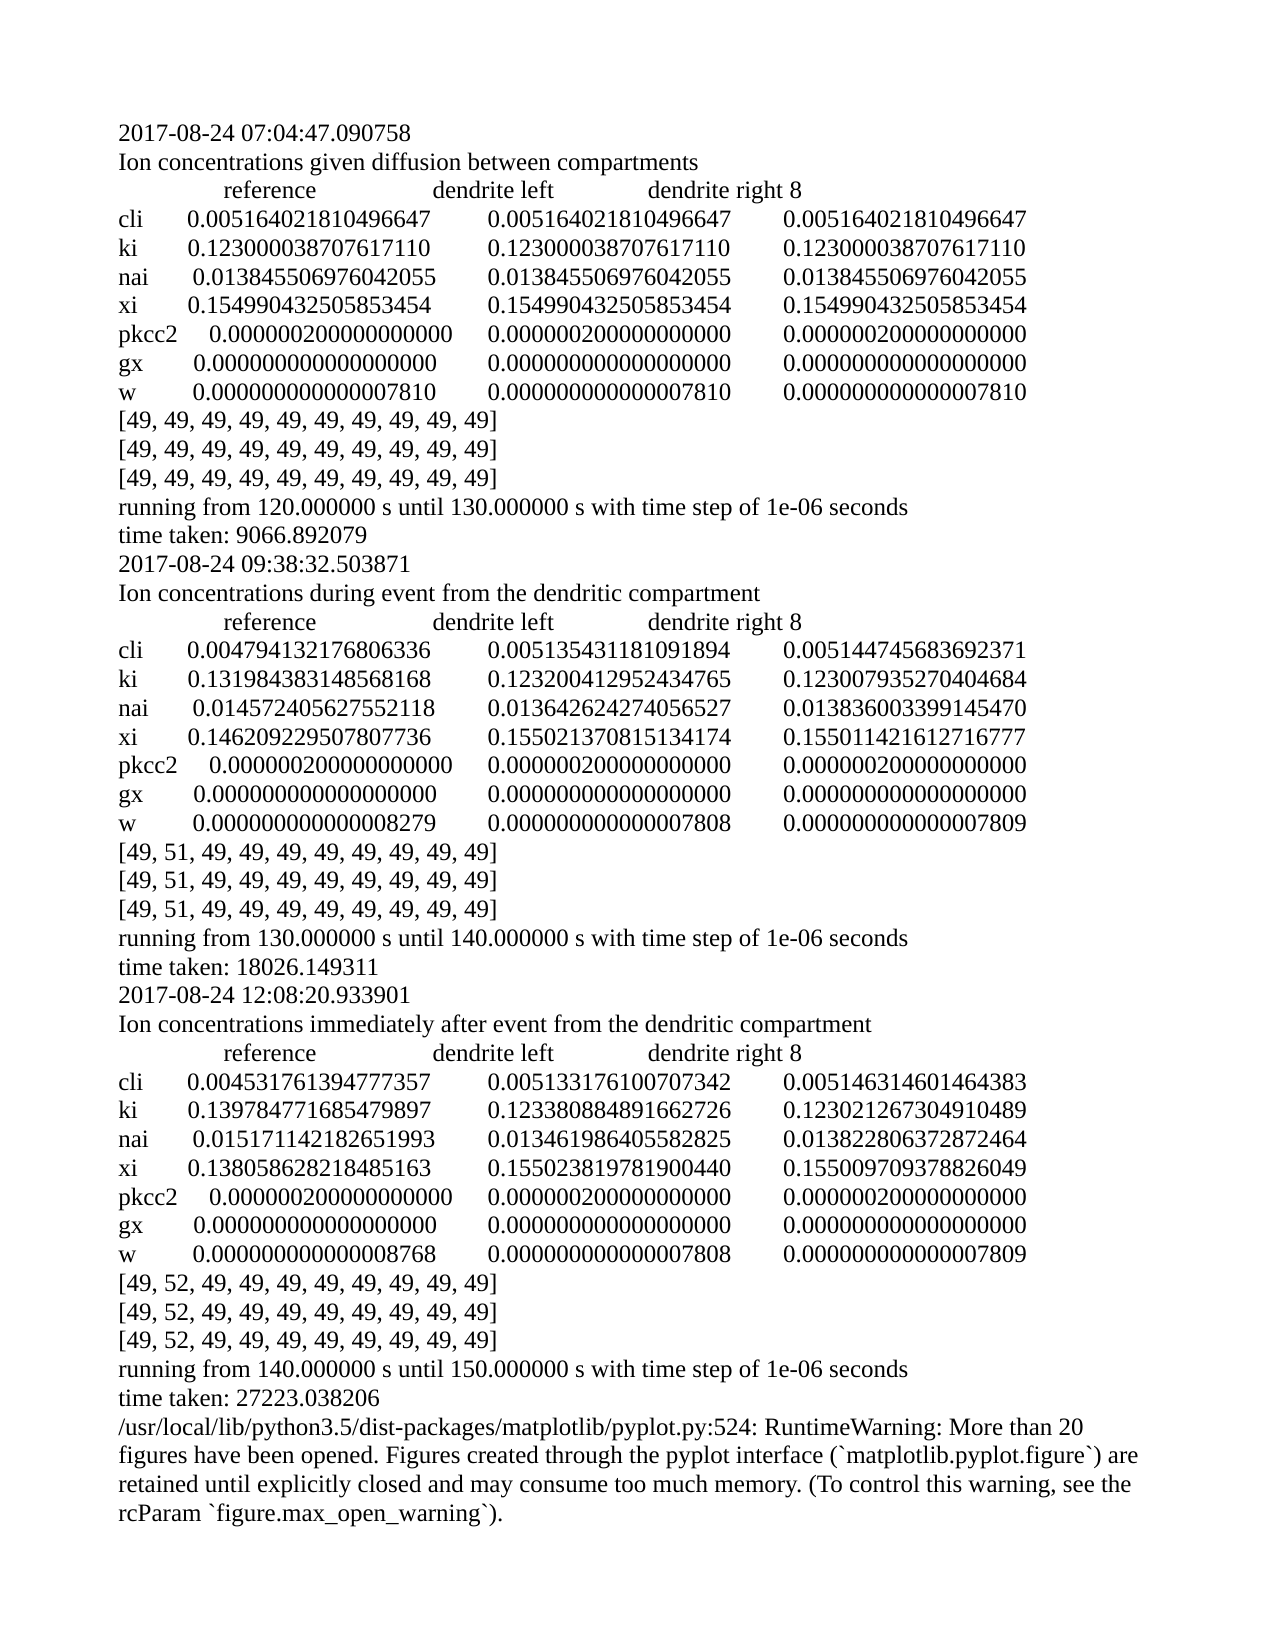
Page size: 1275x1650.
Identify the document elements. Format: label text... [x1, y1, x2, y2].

text w 0.000000000000008279 0.000000000000007808 0.000000000000007809 [118, 808, 1157, 837]
text running from 120.000000 s until 130.000000 s with time step of 1e-06 seconds [118, 492, 1157, 521]
text 2017-08-24 12:08:20.933901 [118, 981, 1157, 1009]
text [49, 51, 49, 49, 49, 49, 49, 49, 49, 49] [118, 866, 1157, 894]
text xi 0.154990432505853454 0.154990432505853454 0.154990432505853454 [118, 291, 1157, 319]
text [49, 52, 49, 49, 49, 49, 49, 49, 49, 49] [118, 1268, 1157, 1297]
text nai 0.014572405627552118 0.013642624274056527 0.013836003399145470 [118, 693, 1157, 722]
text Ion concentrations immediately after event from the dendritic compartment [118, 1009, 1157, 1038]
text w 0.000000000000008768 0.000000000000007808 0.000000000000007809 [118, 1239, 1157, 1268]
text w 0.000000000000007810 0.000000000000007810 0.000000000000007810 [118, 377, 1157, 406]
text 2017-08-24 09:38:32.503871 [118, 549, 1157, 578]
text nai 0.015171142182651993 0.013461986405582825 0.013822806372872464 [118, 1124, 1157, 1153]
text [49, 52, 49, 49, 49, 49, 49, 49, 49, 49] [118, 1326, 1157, 1354]
text running from 130.000000 s until 140.000000 s with time step of 1e-06 seconds [118, 923, 1157, 952]
text reference dendrite left dendrite right 8 [118, 176, 1157, 204]
text Ion concentrations during event from the dendritic compartment [118, 578, 1157, 607]
text cli 0.004794132176806336 0.005135431181091894 0.005144745683692371 [118, 636, 1157, 664]
text reference dendrite left dendrite right 8 [118, 1038, 1157, 1067]
text cli 0.005164021810496647 0.005164021810496647 0.005164021810496647 [118, 204, 1157, 233]
text cli 0.004531761394777357 0.005133176100707342 0.005146314601464383 [118, 1067, 1157, 1096]
text ki 0.131984383148568168 0.123200412952434765 0.123007935270404684 [118, 664, 1157, 693]
text [49, 49, 49, 49, 49, 49, 49, 49, 49, 49] [118, 463, 1157, 492]
text running from 140.000000 s until 150.000000 s with time step of 1e-06 seconds [118, 1354, 1157, 1383]
text [49, 52, 49, 49, 49, 49, 49, 49, 49, 49] [118, 1297, 1157, 1326]
text xi 0.138058628218485163 0.155023819781900440 0.155009709378826049 [118, 1153, 1157, 1182]
text gx 0.000000000000000000 0.000000000000000000 0.000000000000000000 [118, 348, 1157, 377]
text time taken: 9066.892079 [118, 521, 1157, 549]
text reference dendrite left dendrite right 8 [118, 607, 1157, 636]
text [49, 51, 49, 49, 49, 49, 49, 49, 49, 49] [118, 837, 1157, 866]
text pkcc2 0.000000200000000000 0.000000200000000000 0.000000200000000000 [118, 751, 1157, 779]
text gx 0.000000000000000000 0.000000000000000000 0.000000000000000000 [118, 1211, 1157, 1239]
text ki 0.123000038707617110 0.123000038707617110 0.123000038707617110 [118, 233, 1157, 262]
text nai 0.013845506976042055 0.013845506976042055 0.013845506976042055 [118, 262, 1157, 291]
text ki 0.139784771685479897 0.123380884891662726 0.123021267304910489 [118, 1096, 1157, 1124]
text [49, 49, 49, 49, 49, 49, 49, 49, 49, 49] [118, 434, 1157, 463]
text [49, 49, 49, 49, 49, 49, 49, 49, 49, 49] [118, 406, 1157, 434]
text time taken: 27223.038206 [118, 1383, 1157, 1412]
text [49, 51, 49, 49, 49, 49, 49, 49, 49, 49] [118, 894, 1157, 923]
text pkcc2 0.000000200000000000 0.000000200000000000 0.000000200000000000 [118, 319, 1157, 348]
text /usr/local/lib/python3.5/dist-packages/matplotlib/pyplot.py:524: RuntimeWarning: More than 20 figures have been opened. Figures created through the pyplot interface (`matplotlib.pyplot.figure`) are retained until explicitly closed and may consume too much memory. (To control this warning, see the rcParam `figure.max_open_warning`). [118, 1412, 1157, 1527]
text Ion concentrations given diffusion between compartments [118, 147, 1157, 176]
text 2017-08-24 07:04:47.090758 [118, 118, 1157, 147]
text xi 0.146209229507807736 0.155021370815134174 0.155011421612716777 [118, 722, 1157, 751]
text pkcc2 0.000000200000000000 0.000000200000000000 0.000000200000000000 [118, 1182, 1157, 1211]
text gx 0.000000000000000000 0.000000000000000000 0.000000000000000000 [118, 779, 1157, 808]
text time taken: 18026.149311 [118, 952, 1157, 981]
